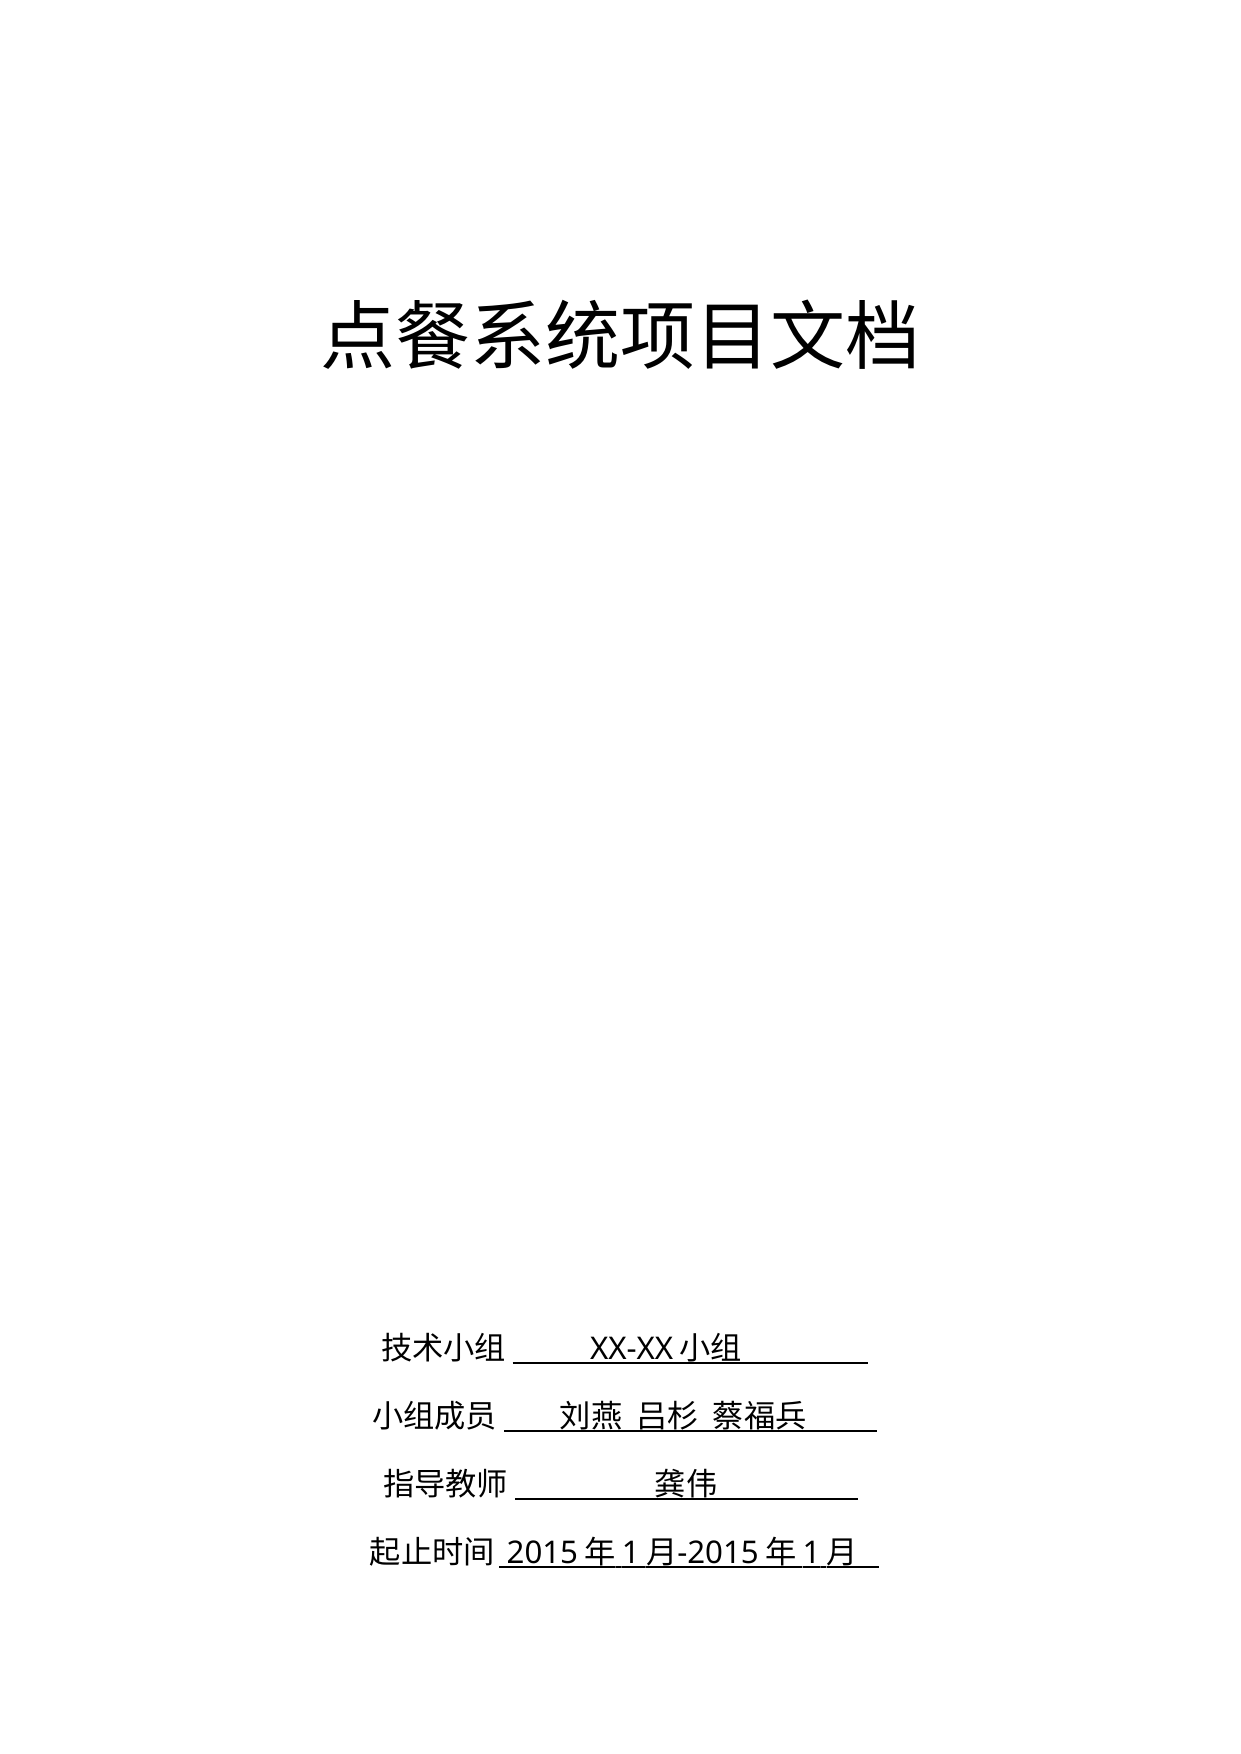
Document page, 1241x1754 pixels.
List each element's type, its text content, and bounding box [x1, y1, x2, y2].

text 小组成员 刘燕 吕杉 蔡福兵 [118, 1391, 1122, 1436]
text 技术小组 XX-XX小组 [118, 1323, 1122, 1368]
text 点餐系统项目文档 [118, 277, 1122, 386]
text 起止时间 2015年1月-2015年1月 [118, 1527, 1122, 1572]
text 指导教师 龚伟 [118, 1459, 1122, 1504]
